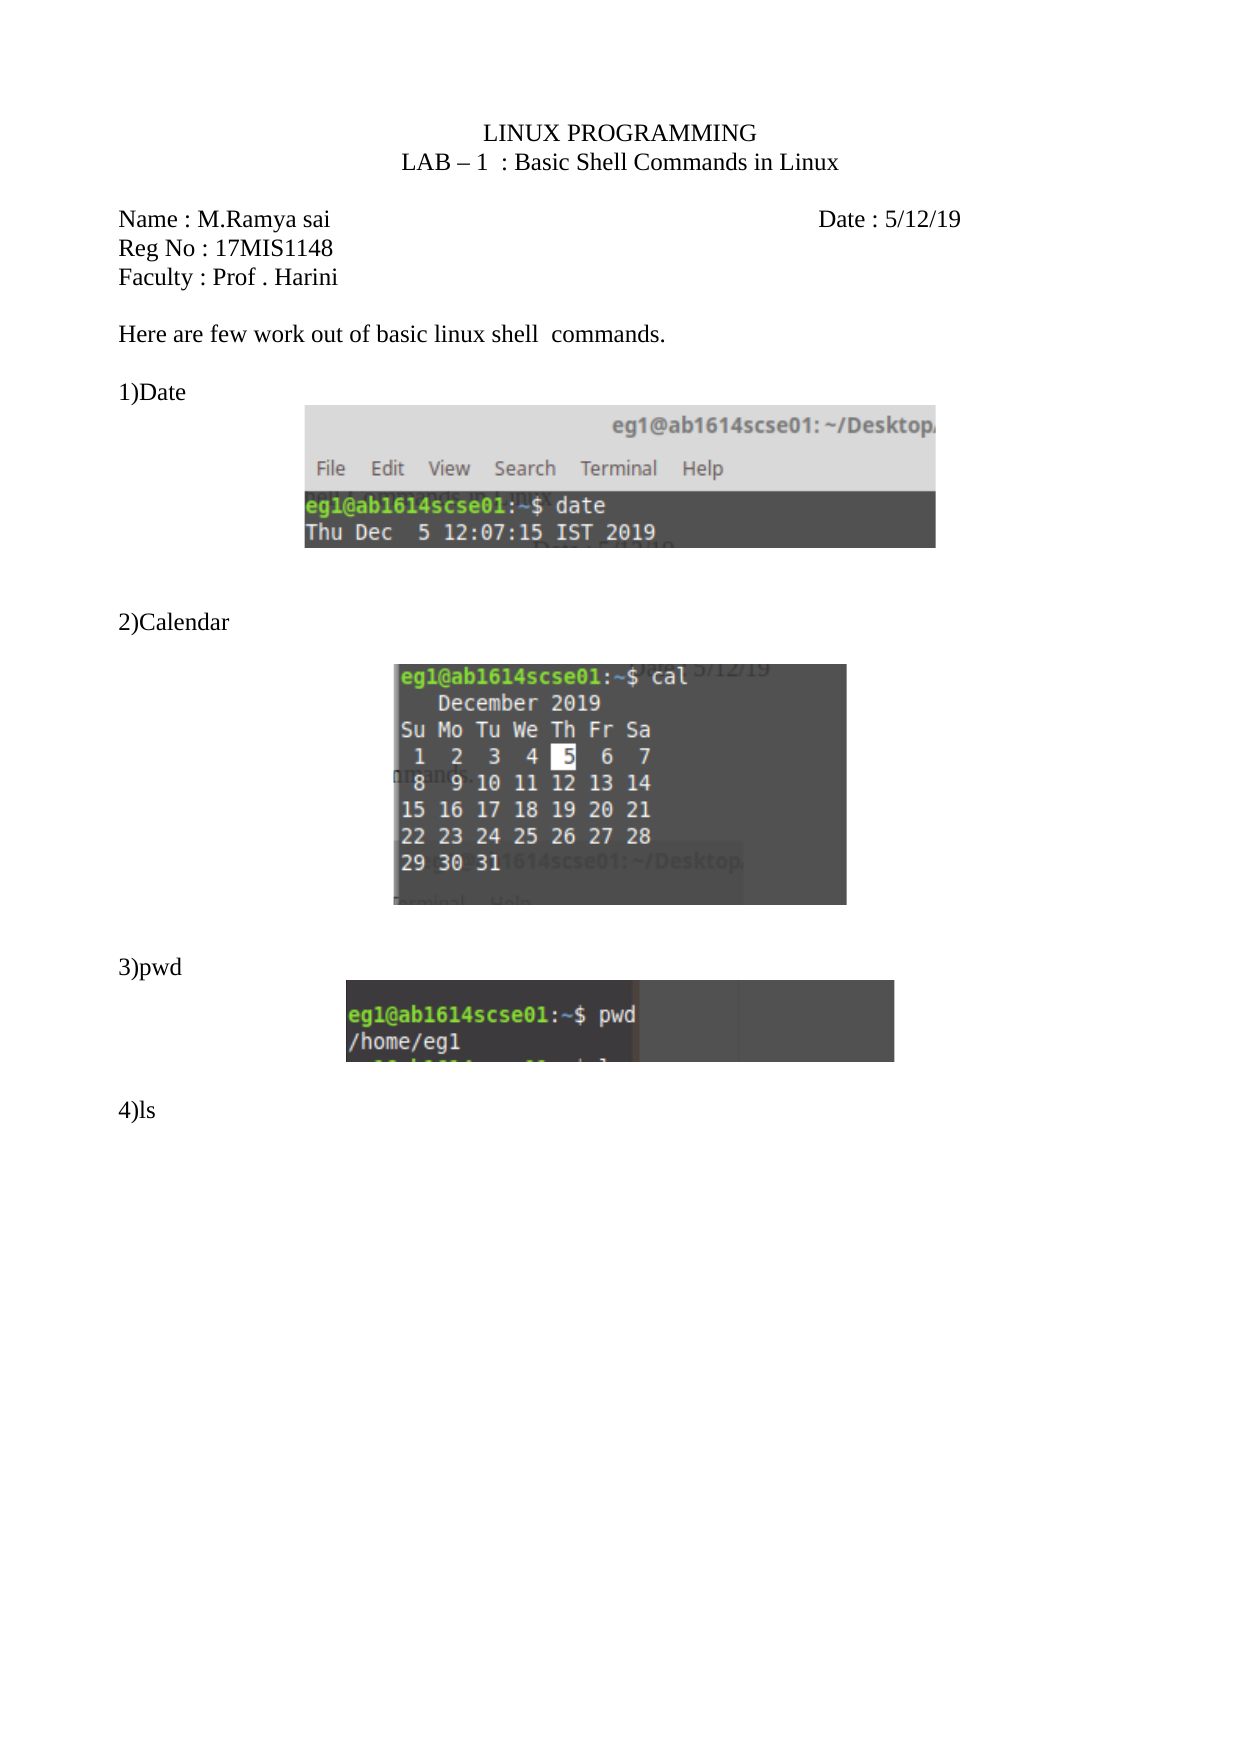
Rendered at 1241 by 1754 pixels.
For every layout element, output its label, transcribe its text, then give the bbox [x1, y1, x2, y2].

text 4)ls [118, 1096, 1122, 1124]
text Here are few work out of basic linux shell commands. [118, 319, 1122, 348]
picture [346, 980, 895, 1062]
text 1)Date [118, 377, 1122, 406]
text Reg No : 17MIS1148 [118, 233, 1122, 262]
text 3)pwd [118, 952, 1122, 981]
text 2)Calendar [118, 607, 1122, 636]
picture [393, 664, 847, 905]
text LINUX PROGRAMMING [118, 118, 1122, 147]
picture [304, 405, 936, 548]
text Name : M.Ramya sai Date : 5/12/19 [118, 204, 1122, 233]
text Faculty : Prof . Harini [118, 262, 1122, 291]
text LAB – 1 : Basic Shell Commands in Linux [118, 147, 1122, 176]
